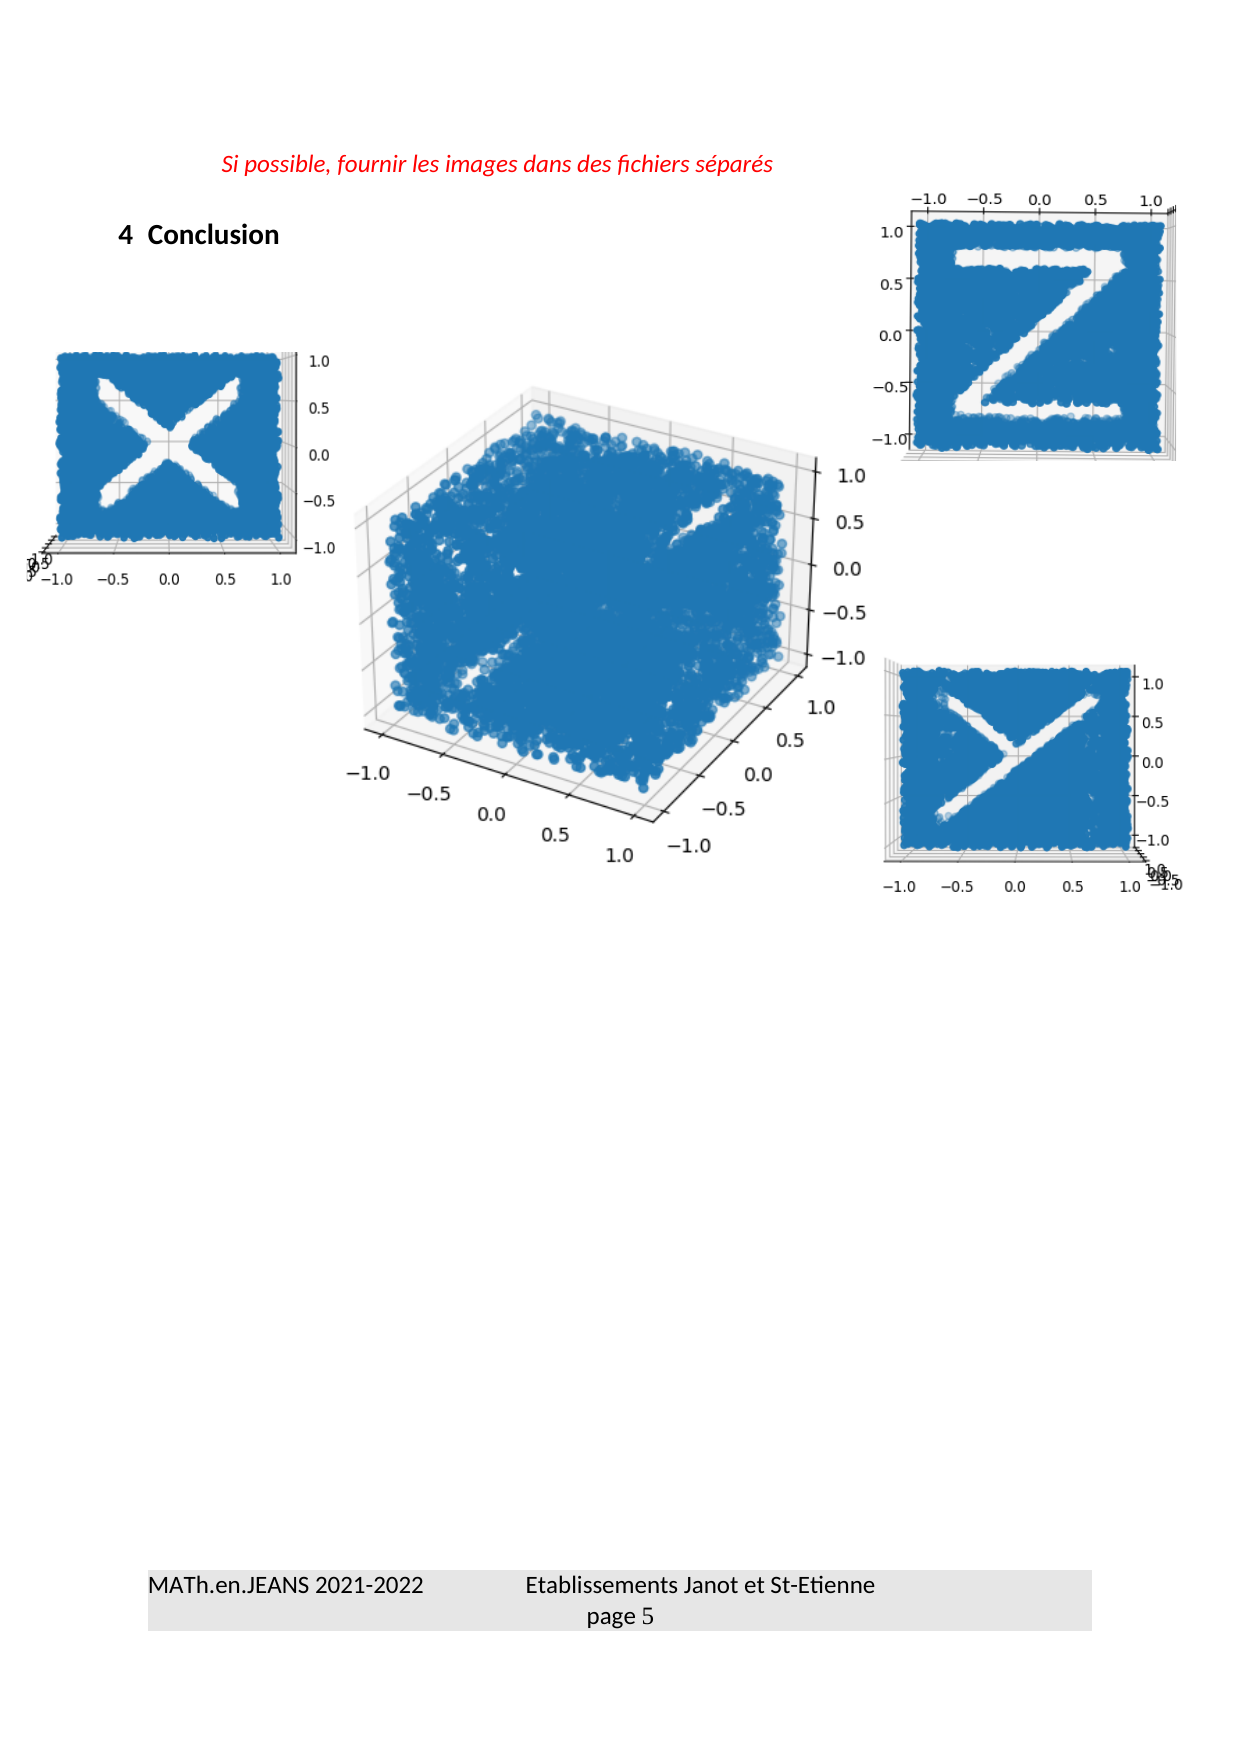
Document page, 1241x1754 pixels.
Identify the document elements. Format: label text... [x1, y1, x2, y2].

picture [26, 181, 1201, 907]
text Si possible, fournir les images dans des fichiers séparés [221, 148, 1092, 178]
subtitle Conclusion [118, 216, 861, 251]
